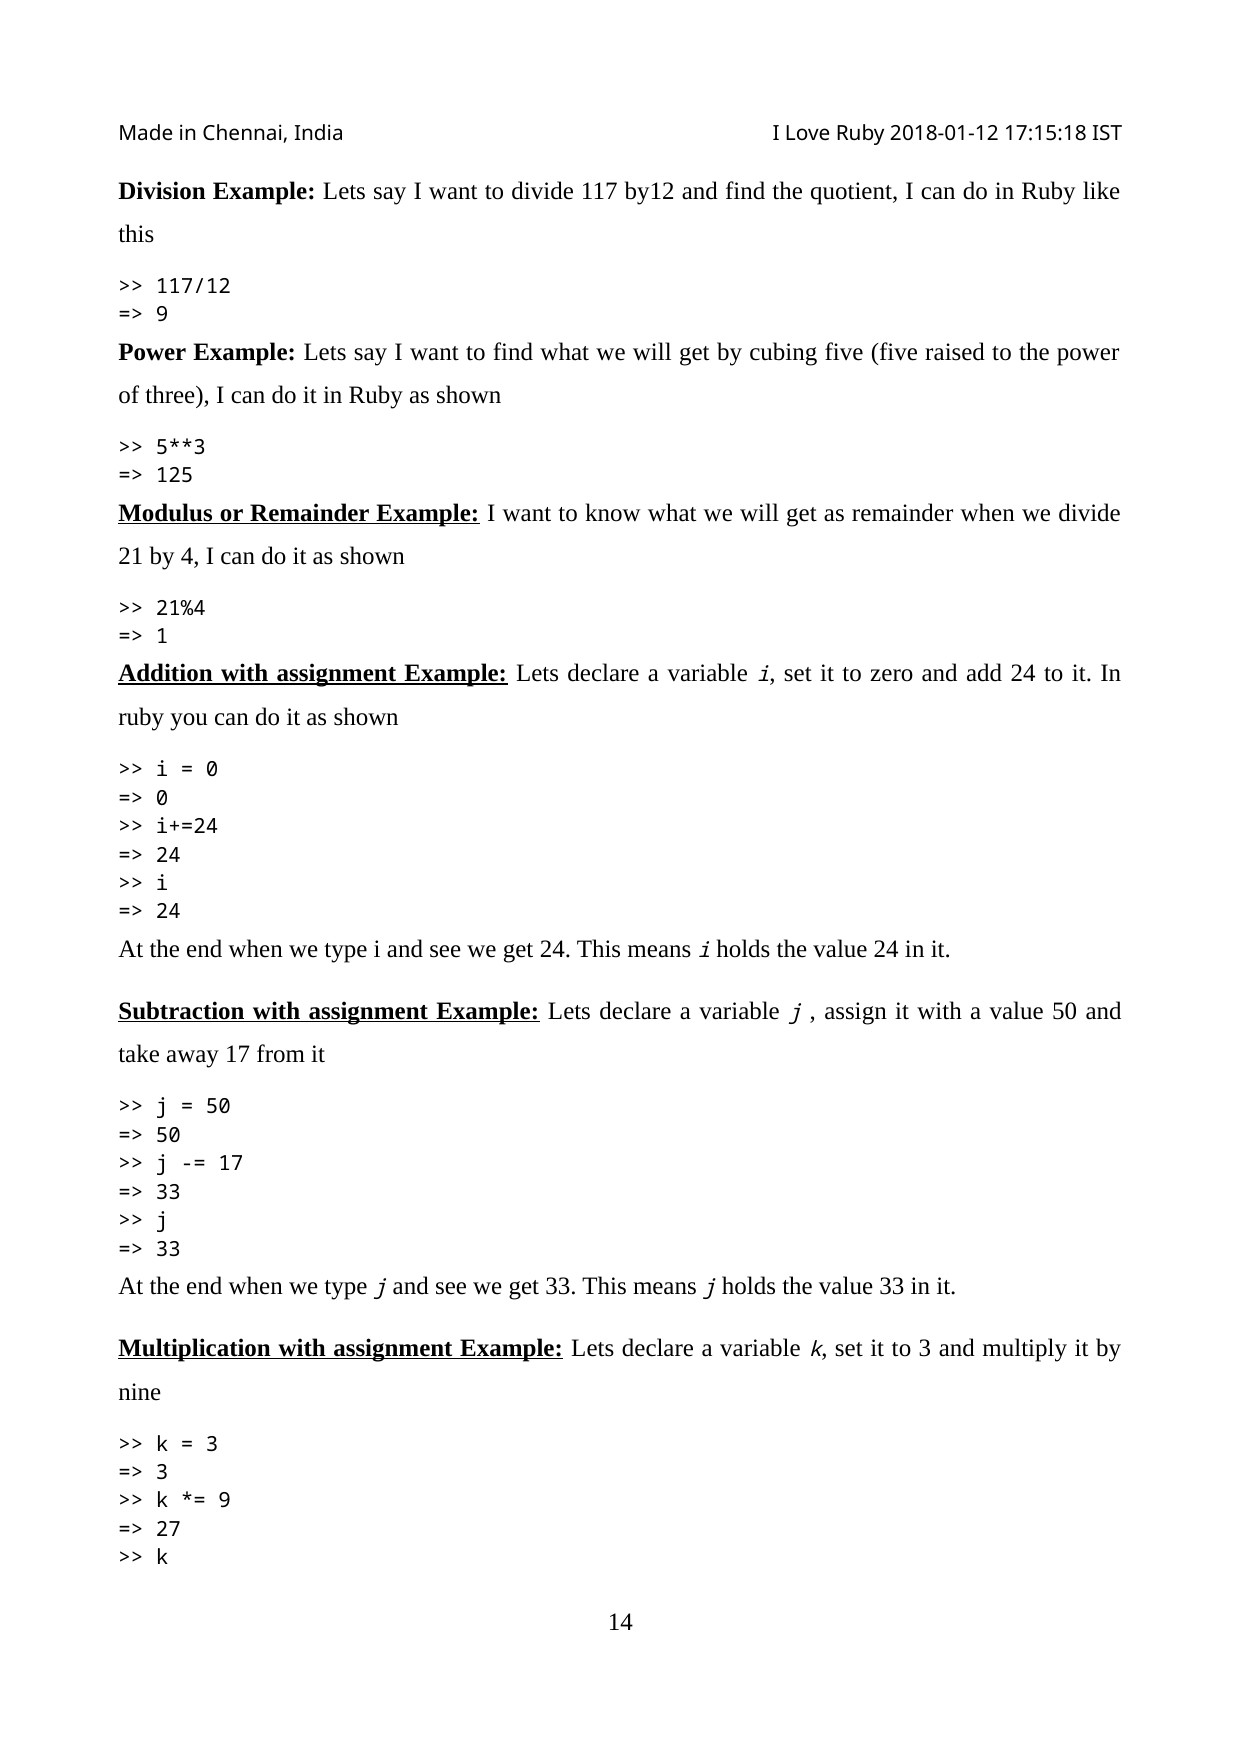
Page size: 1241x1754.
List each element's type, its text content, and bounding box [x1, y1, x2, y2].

text => 24 [118, 840, 1122, 868]
text >> j [118, 1205, 1122, 1234]
text => 27 [118, 1514, 1122, 1542]
text => 1 [118, 621, 1122, 650]
text => 24 [118, 897, 1122, 925]
text => 33 [118, 1177, 1122, 1205]
text >> 21%4 [118, 593, 1122, 621]
text Multiplication with assignment Example: Lets declare a variable k, set it to 3 and multiply it by nine [118, 1333, 1122, 1406]
text >> j = 50 [118, 1092, 1122, 1120]
text Modulus or Remainder Example: I want to know what we will get as remainder when we divide 21 by 4, I can do it as shown [118, 498, 1122, 569]
text >> k [118, 1542, 1122, 1571]
text >> k = 3 [118, 1429, 1122, 1457]
text At the end when we type j and see we get 33. This means j holds the value 33 in it. [118, 1271, 1122, 1301]
text >> 117/12 [118, 271, 1122, 299]
text => 33 [118, 1234, 1122, 1262]
text >> i = 0 [118, 754, 1122, 783]
text >> 5**3 [118, 432, 1122, 460]
text => 50 [118, 1120, 1122, 1148]
text Division Example: Lets say I want to divide 117 by12 and find the quotient, I can do in Ruby like this [118, 176, 1122, 248]
text => 125 [118, 460, 1122, 489]
text Addition with assignment Example: Lets declare a variable i, set it to zero and add 24 to it. In ruby you can do it as shown [118, 658, 1122, 731]
text At the end when we type i and see we get 24. This means i holds the value 24 in it. [118, 934, 1122, 963]
text => 9 [118, 299, 1122, 328]
text >> i+=24 [118, 811, 1122, 840]
text Power Example: Lets say I want to find what we will get by cubing five (five raised to the power of three), I can do it in Ruby as shown [118, 337, 1122, 409]
text => 0 [118, 783, 1122, 811]
text Subtraction with assignment Example: Lets declare a variable j , assign it with a value 50 and take away 17 from it [118, 996, 1122, 1068]
text >> j -= 17 [118, 1148, 1122, 1177]
text >> k *= 9 [118, 1486, 1122, 1514]
text >> i [118, 868, 1122, 897]
text => 3 [118, 1457, 1122, 1486]
